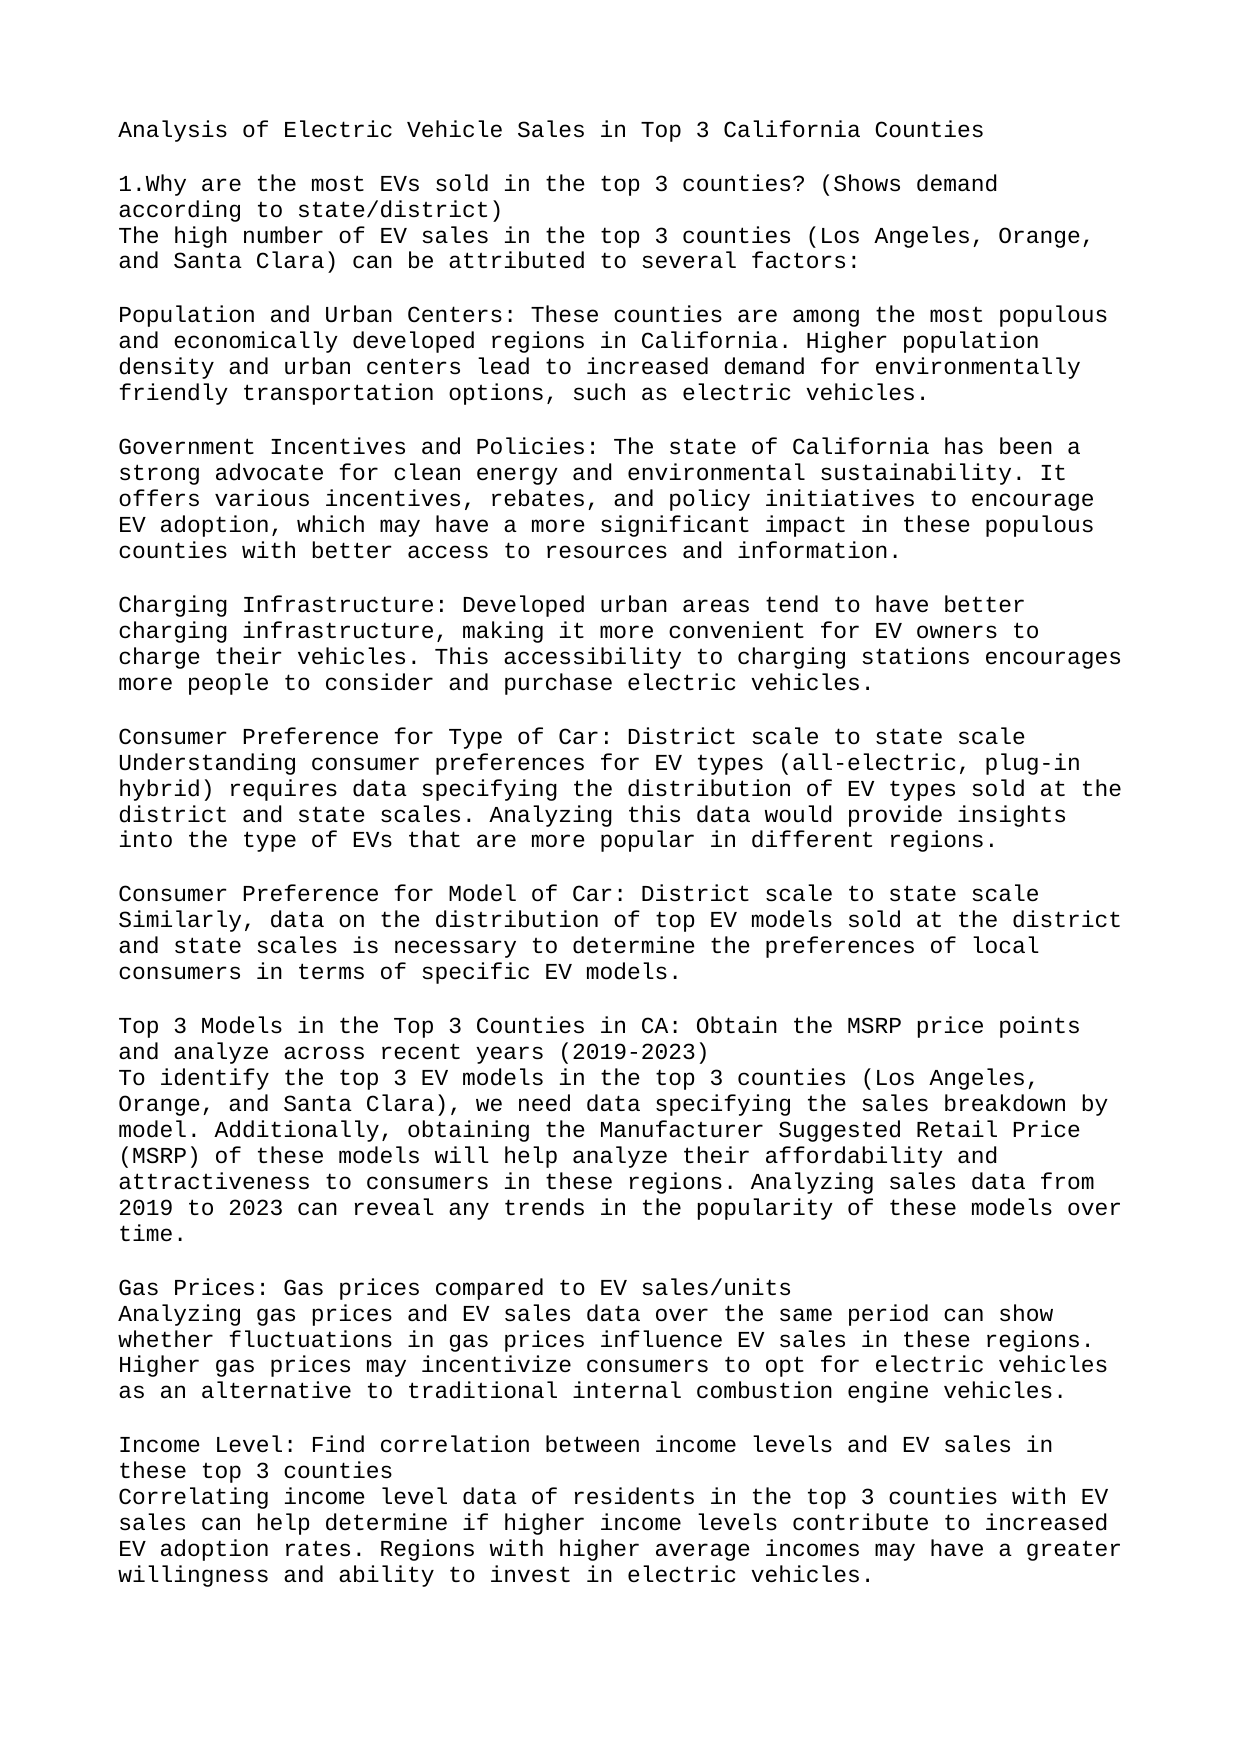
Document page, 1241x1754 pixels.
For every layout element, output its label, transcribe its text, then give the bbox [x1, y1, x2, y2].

text Government Incentives and Policies: The state of California has been a strong advocate for clean energy and environmental sustainability. It offers various incentives, rebates, and policy initiatives to encourage EV adoption, which may have a more significant impact in these populous counties with better access to resources and information. [118, 436, 1122, 565]
text The high number of EV sales in the top 3 counties (Los Angeles, Orange, and Santa Clara) can be attributed to several factors: [118, 224, 1122, 276]
text Analyzing gas prices and EV sales data over the same period can show whether fluctuations in gas prices influence EV sales in these regions. Higher gas prices may incentivize consumers to opt for electric vehicles as an alternative to traditional internal combustion engine vehicles. [118, 1302, 1122, 1406]
text Consumer Preference for Model of Car: District scale to state scale [118, 883, 1122, 909]
text Income Level: Find correlation between income levels and EV sales in these top 3 counties [118, 1434, 1122, 1486]
text Correlating income level data of residents in the top 3 counties with EV sales can help determine if higher income levels contribute to increased EV adoption rates. Regions with higher average incomes may have a greater willingness and ability to invest in electric vehicles. [118, 1486, 1122, 1589]
text Analysis of Electric Vehicle Sales in Top 3 California Counties [118, 118, 1122, 144]
text Population and Urban Centers: These counties are among the most populous and economically developed regions in California. Higher population density and urban centers lead to increased demand for environmentally friendly transportation options, such as electric vehicles. [118, 304, 1122, 408]
text Top 3 Models in the Top 3 Counties in CA: Obtain the MSRP price points and analyze across recent years (2019-2023) [118, 1014, 1122, 1066]
text Similarly, data on the distribution of top EV models sold at the district and state scales is necessary to determine the preferences of local consumers in terms of specific EV models. [118, 909, 1122, 987]
text Understanding consumer preferences for EV types (all-electric, plug-in hybrid) requires data specifying the distribution of EV types sold at the district and state scales. Analyzing this data would provide insights into the type of EVs that are more popular in different regions. [118, 751, 1122, 855]
text 1.Why are the most EVs sold in the top 3 counties? (Shows demand according to state/district) [118, 172, 1122, 224]
text To identify the top 3 EV models in the top 3 counties (Los Angeles, Orange, and Santa Clara), we need data specifying the sales breakdown by model. Additionally, obtaining the Manufacturer Suggested Retail Price (MSRP) of these models will help analyze their affordability and attractiveness to consumers in these regions. Analyzing sales data from 2019 to 2023 can reveal any trends in the popularity of these models over time. [118, 1066, 1122, 1248]
text Charging Infrastructure: Developed urban areas tend to have better charging infrastructure, making it more convenient for EV owners to charge their vehicles. This accessibility to charging stations encourages more people to consider and purchase electric vehicles. [118, 593, 1122, 697]
text Consumer Preference for Type of Car: District scale to state scale [118, 725, 1122, 751]
text Gas Prices: Gas prices compared to EV sales/units [118, 1276, 1122, 1302]
